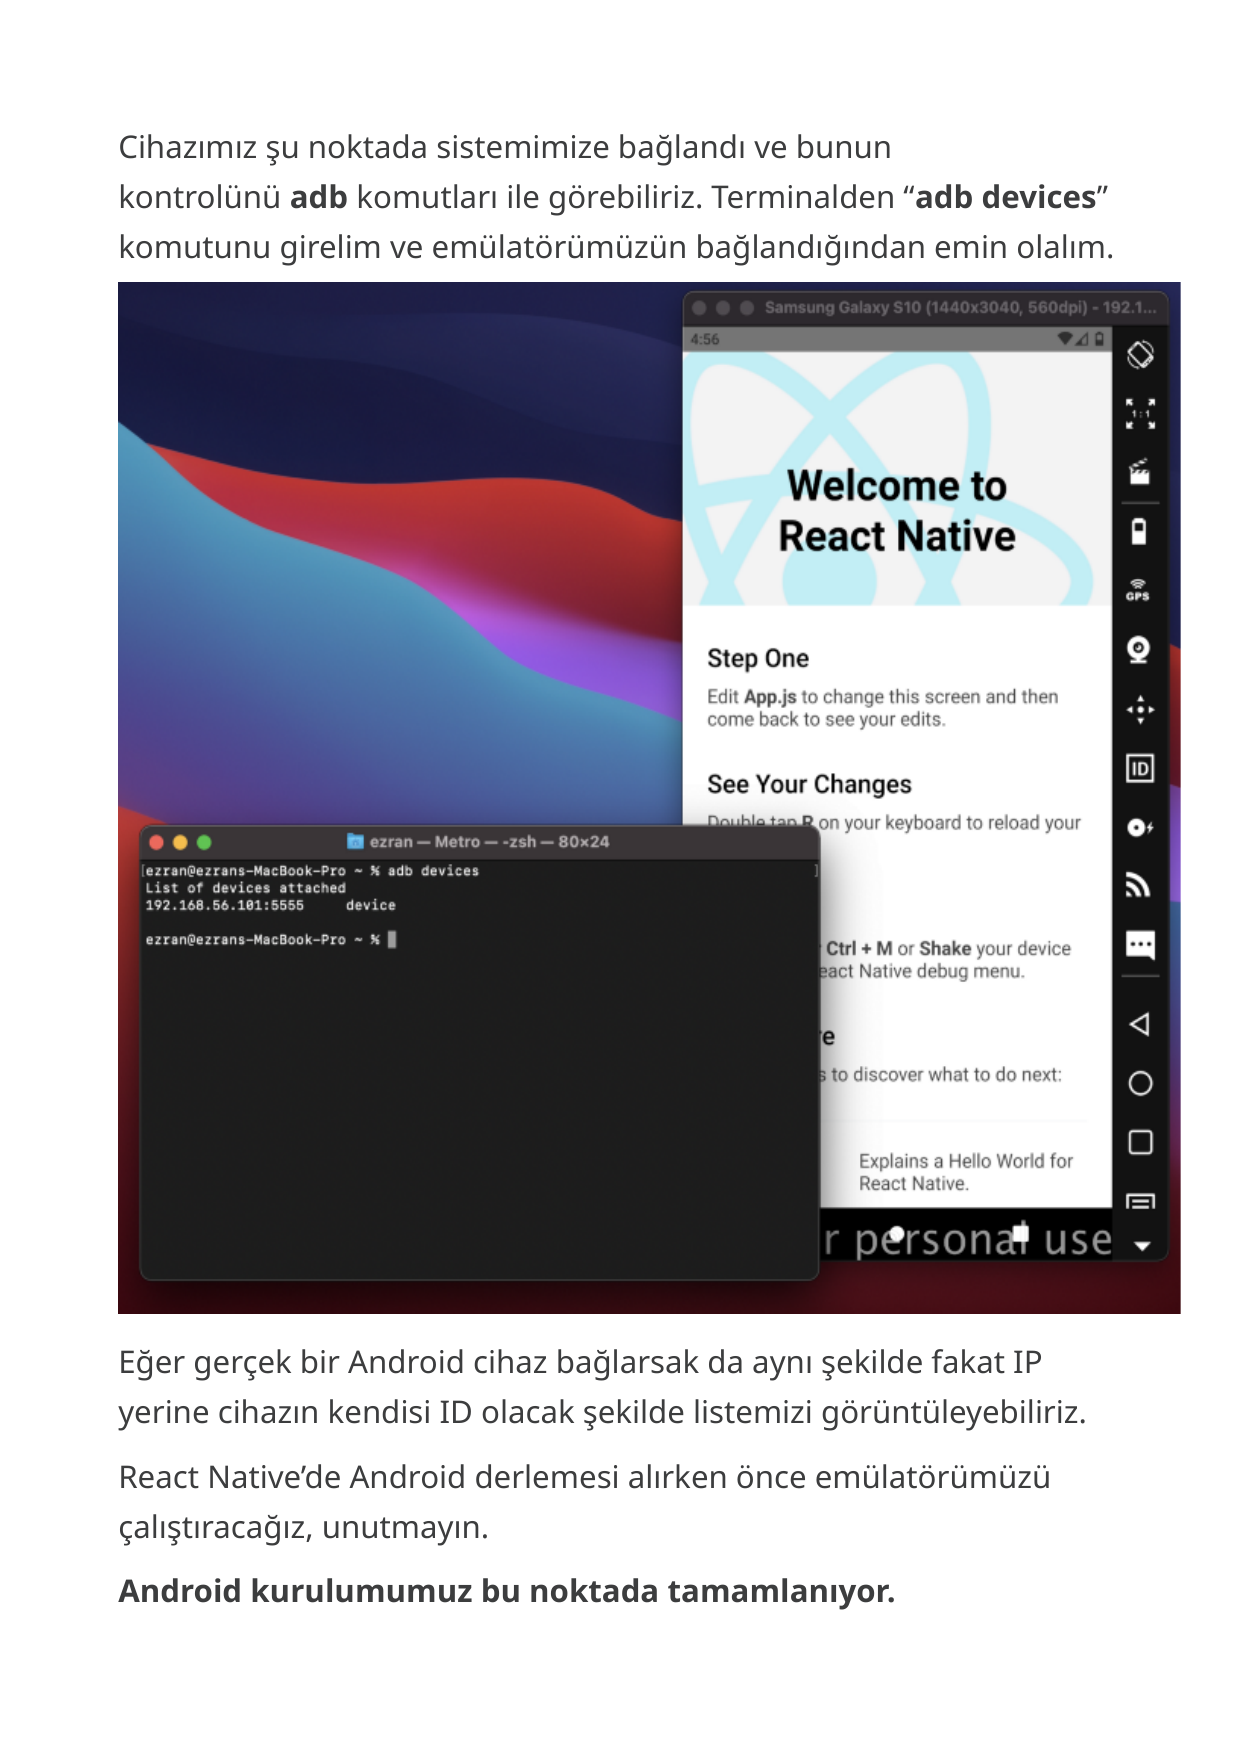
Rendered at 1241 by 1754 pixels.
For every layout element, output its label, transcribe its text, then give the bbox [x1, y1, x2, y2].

text React Native’de Android derlemesi alırken önce emülatörümüzü çalıştıracağız, unutmayın. [118, 1447, 1122, 1547]
picture [118, 282, 1181, 1314]
text Cihazımız şu noktada sistemimize bağlandı ve bunun kontrolünü adb komutları ile görebiliriz. Terminalden “adb devices” komutunu girelim ve emülatörümüzün bağlandığından emin olalım. [118, 118, 1122, 268]
text Android kurulumumuz bu noktada tamamlanıyor. [118, 1562, 1122, 1612]
text Eğer gerçek bir Android cihaz bağlarsak da aynı şekilde fakat IP yerine cihazın kendisi ID olacak şekilde listemizi görüntüleyebiliriz. [118, 1333, 1122, 1433]
